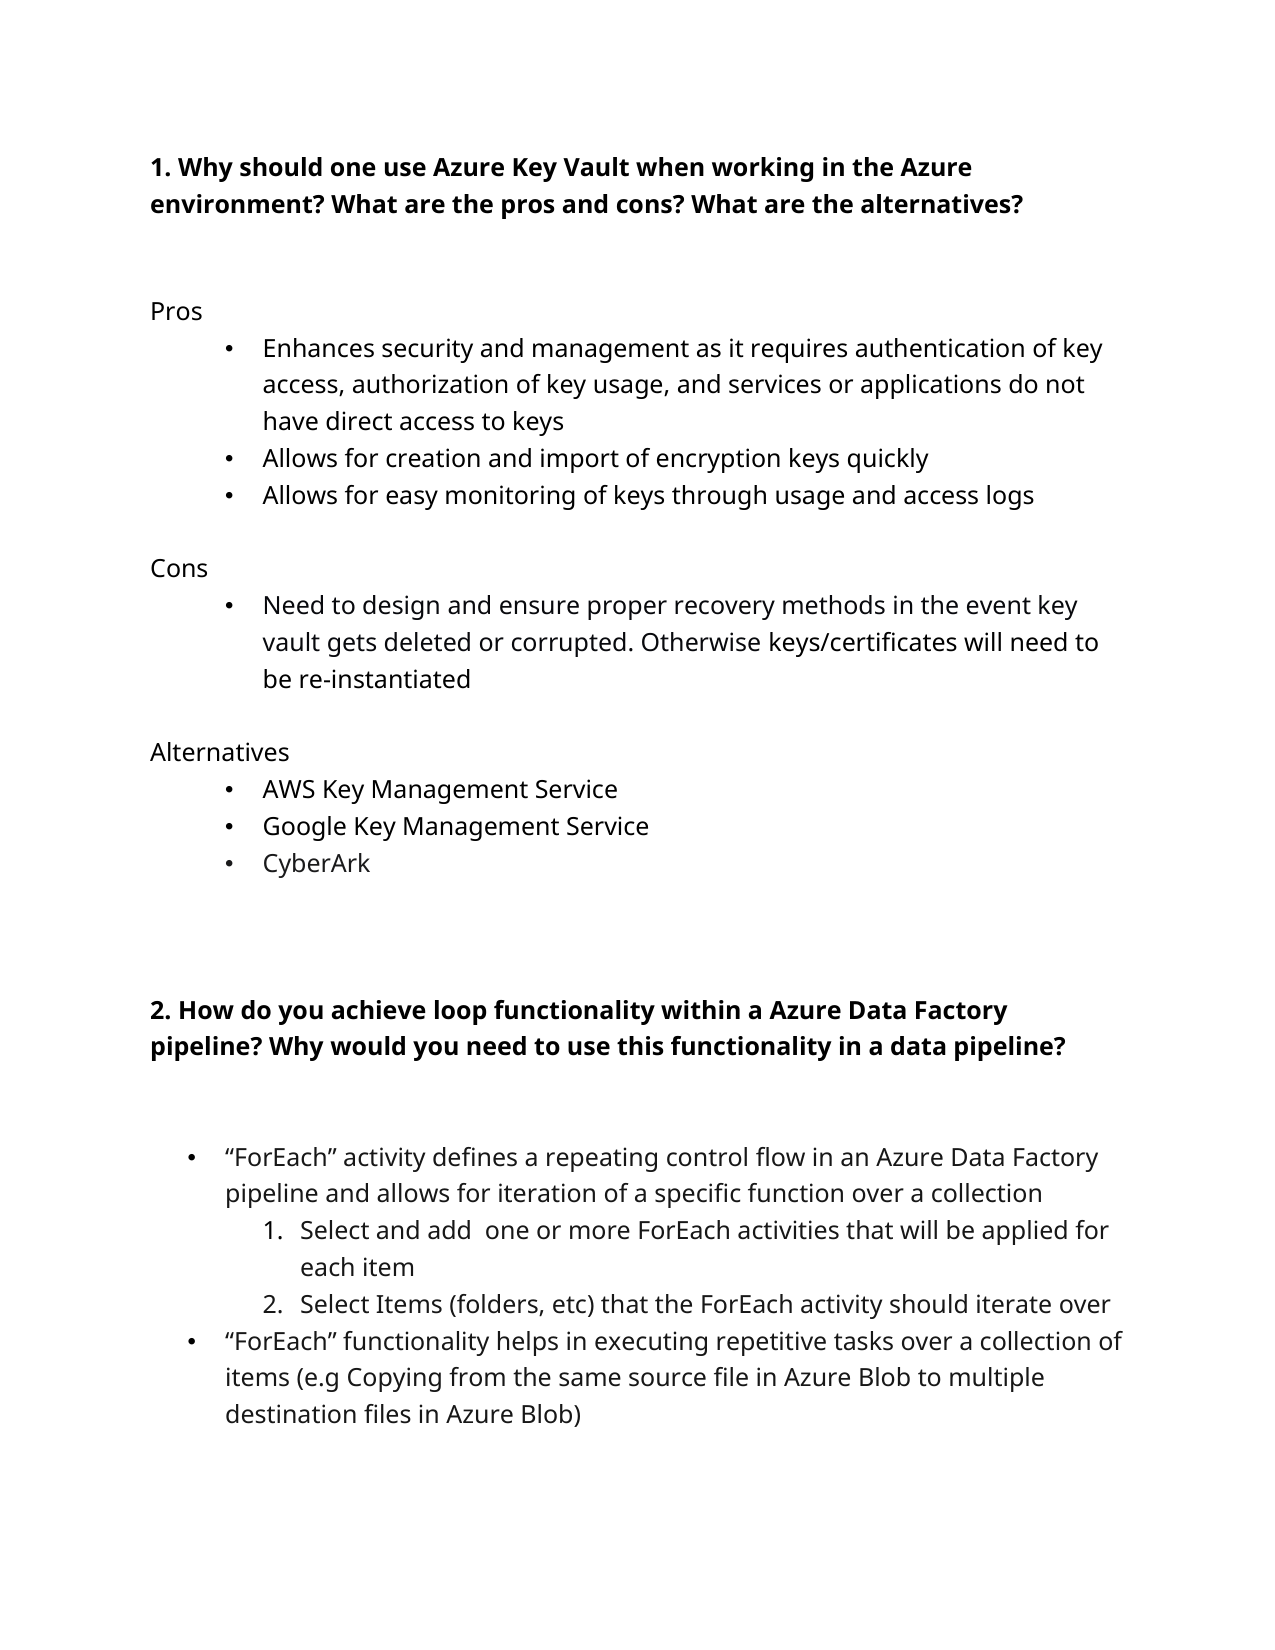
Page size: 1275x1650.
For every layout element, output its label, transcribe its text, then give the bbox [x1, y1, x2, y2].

list Enhances security and management as it requires authentication of key access, authorization of key usage, and services or applications do not have direct access to keys [225, 330, 1125, 438]
list Alternatives [150, 735, 1125, 769]
list “ForEach” functionality helps in executing repetitive tasks over a collection of items (e.g Copying from the same source file in Azure Blob to multiple destination files in Azure Blob) [187, 1323, 1125, 1431]
text 1. Why should one use Azure Key Vault when working in the Azure environment? What are the pros and cons? What are the alternatives? [150, 150, 1125, 221]
list 2. How do you achieve loop functionality within a Azure Data Factory pipeline? Why would you need to use this functionality in a data pipeline? [150, 992, 1125, 1063]
list Pros [150, 294, 1125, 328]
list Select and add one or more ForEach activities that will be applied for each item [262, 1213, 1125, 1284]
list “ForEach” activity defines a repeating control flow in an Azure Data Factory pipeline and allows for iteration of a specific function over a collection [187, 1139, 1125, 1210]
list Cons [150, 551, 1125, 585]
list Google Key Management Service [225, 808, 1125, 842]
list CyberArk [225, 845, 1125, 879]
list Need to design and ensure proper recovery methods in the event key vault gets deleted or corrupted. Otherwise keys/certificates will need to be re-instantiated [225, 588, 1125, 695]
list Select Items (folders, etc) that the ForEach activity should iterate over [262, 1286, 1125, 1321]
list Allows for creation and import of encryption keys quickly [225, 441, 1125, 475]
list Allows for easy monitoring of keys through usage and access logs [225, 477, 1125, 512]
list AWS Key Management Service [225, 772, 1125, 806]
